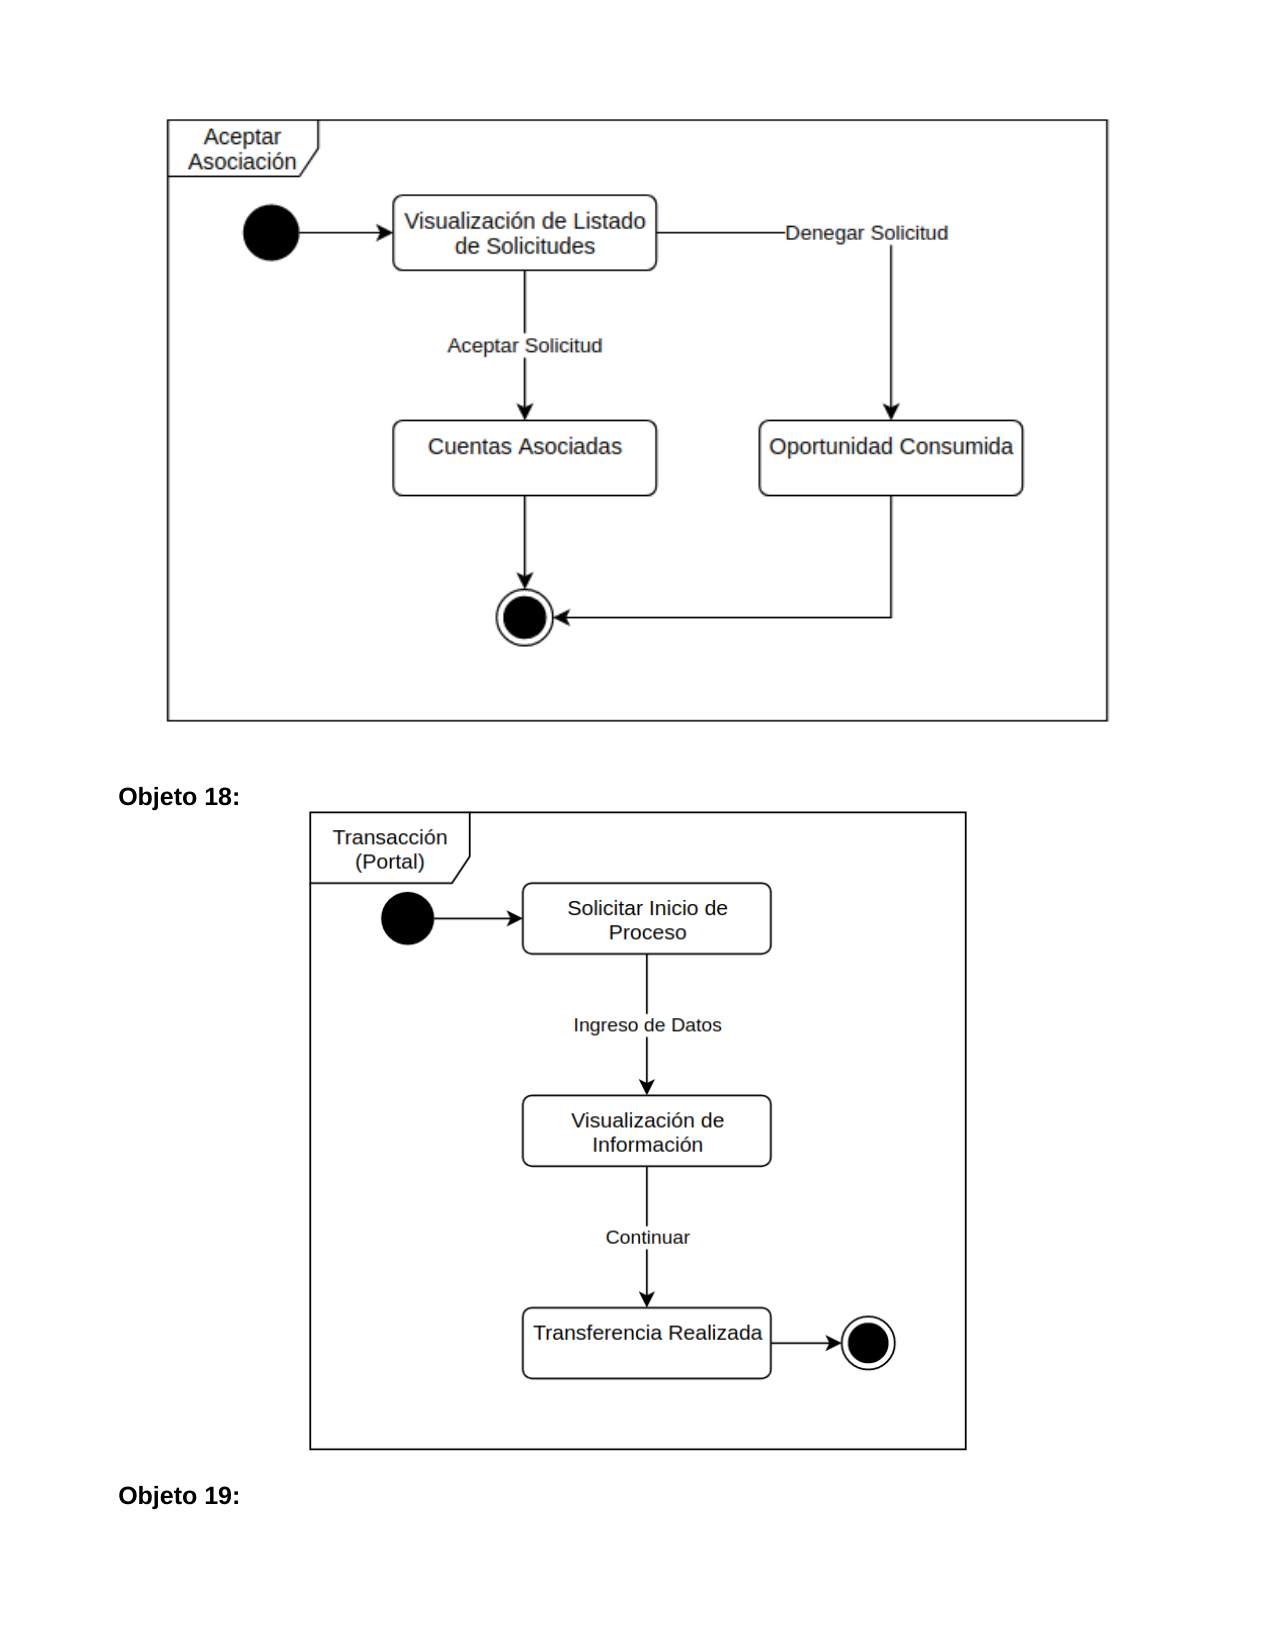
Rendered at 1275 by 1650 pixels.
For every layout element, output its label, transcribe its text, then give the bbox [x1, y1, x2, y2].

picture [307, 810, 968, 1453]
text Objeto 18: [118, 782, 1157, 811]
picture [165, 118, 1111, 725]
text Objeto 19: [118, 1481, 1157, 1510]
